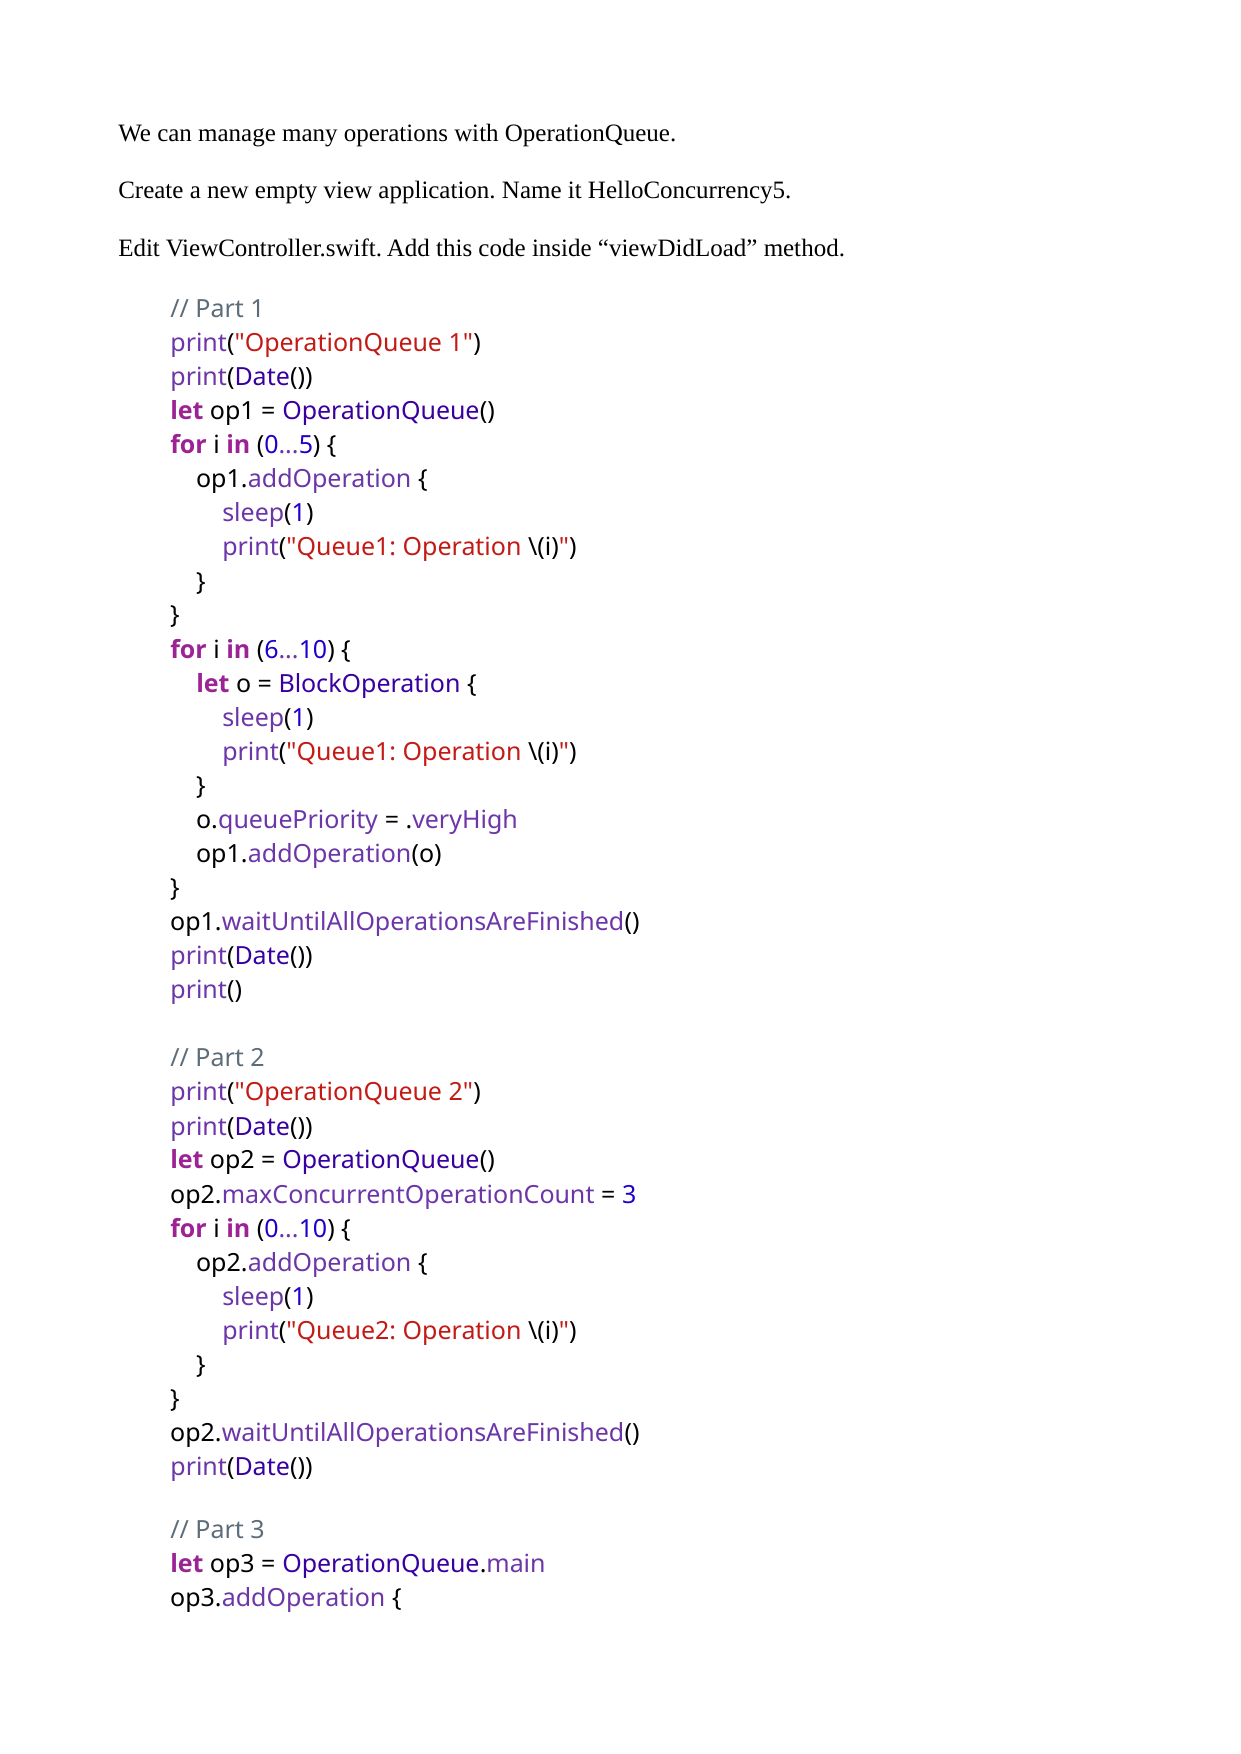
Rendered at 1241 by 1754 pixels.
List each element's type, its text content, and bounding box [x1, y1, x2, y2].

text print(Date()) [118, 938, 1122, 972]
text print() [118, 972, 1122, 1006]
text Create a new empty view application. Name it HelloConcurrency5. [118, 176, 1122, 204]
text // Part 1 [118, 291, 1122, 325]
text // Part 3 [118, 1512, 1122, 1546]
text } [118, 563, 1122, 597]
text sleep(1) [118, 699, 1122, 733]
text op1.waitUntilAllOperationsAreFinished() [118, 904, 1122, 938]
text op2.addOperation { [118, 1244, 1122, 1278]
text } [118, 1381, 1122, 1415]
text op1.addOperation { [118, 461, 1122, 495]
text let op2 = OperationQueue() [118, 1142, 1122, 1176]
text let op1 = OperationQueue() [118, 393, 1122, 427]
text op3.addOperation { [118, 1580, 1122, 1614]
text print("Queue2: Operation \(i)") [118, 1312, 1122, 1347]
text print("OperationQueue 2") [118, 1074, 1122, 1108]
text } [118, 870, 1122, 904]
text We can manage many operations with OperationQueue. [118, 118, 1122, 147]
text op1.addOperation(o) [118, 836, 1122, 870]
text print("Queue1: Operation \(i)") [118, 529, 1122, 563]
text sleep(1) [118, 1278, 1122, 1312]
text // Part 2 [118, 1040, 1122, 1074]
text print(Date()) [118, 1108, 1122, 1142]
text print("OperationQueue 1") [118, 325, 1122, 359]
text print(Date()) [118, 1449, 1122, 1483]
text } [118, 767, 1122, 802]
text o.queuePriority = .veryHigh [118, 802, 1122, 836]
text let o = BlockOperation { [118, 665, 1122, 699]
text for i in (0...5) { [118, 427, 1122, 461]
text Edit ViewController.swift. Add this code inside “viewDidLoad” method. [118, 233, 1122, 262]
text for i in (0...10) { [118, 1210, 1122, 1244]
text print(Date()) [118, 359, 1122, 393]
text } [118, 597, 1122, 631]
text op2.waitUntilAllOperationsAreFinished() [118, 1415, 1122, 1449]
text sleep(1) [118, 495, 1122, 529]
text let op3 = OperationQueue.main [118, 1546, 1122, 1580]
text for i in (6...10) { [118, 631, 1122, 665]
text print("Queue1: Operation \(i)") [118, 733, 1122, 767]
text } [118, 1347, 1122, 1381]
text op2.maxConcurrentOperationCount = 3 [118, 1176, 1122, 1210]
